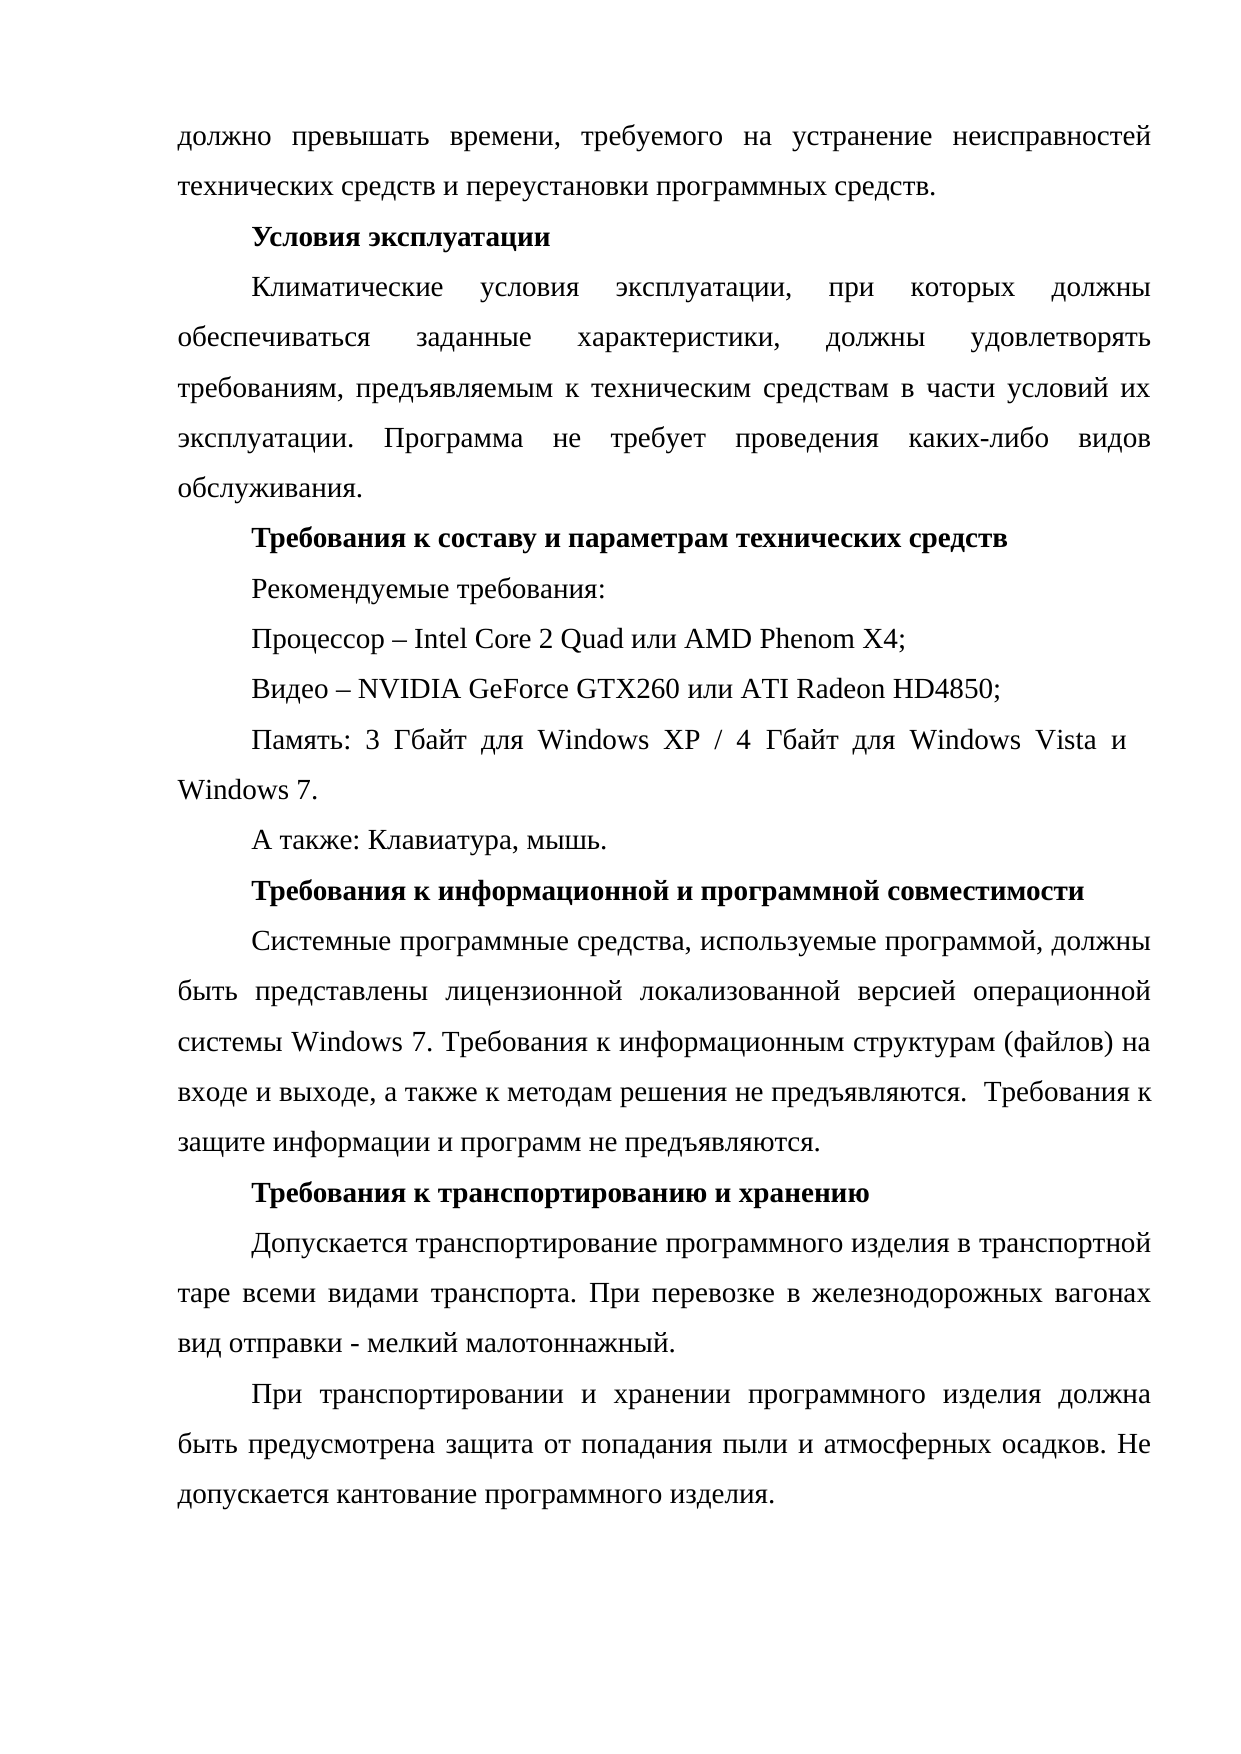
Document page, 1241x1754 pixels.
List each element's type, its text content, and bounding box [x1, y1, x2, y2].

text Память: 3 Гбайт для Windows XP / 4 Гбайт для Windows Vista и Windows 7. [177, 722, 1127, 806]
text Процессор – Intel Core 2 Quad или AMD Phenom X4; [177, 621, 1127, 655]
text А также: Клавиатура, мышь. [177, 822, 1127, 856]
text Климатические условия эксплуатации, при которых должны обеспечиваться заданные характеристики, должны удовлетворять требованиям, предъявляемым к техническим средствам в части условий их эксплуатации. Программа не требует проведения каких-либо видов обслуживания. [177, 269, 1152, 504]
subtitle Условия эксплуатации [177, 219, 1152, 252]
subtitle Требования к составу и параметрам технических средств [177, 521, 1152, 554]
text Допускается транспортирование программного изделия в транспортной таре всеми видами транспорта. При перевозке в железнодорожных вагонах вид отправки - мелкий малотоннажный. [177, 1225, 1152, 1359]
text Системные программные средства, используемые программой, должны быть представлены лицензионной локализованной версией операционной системы Windows 7. Требования к информационным структурам (файлов) на входе и выходе, а также к методам решения не предъявляются. Требования к защите информации и программ не предъявляются. [177, 923, 1152, 1158]
subtitle Требования к транспортированию и хранению [177, 1175, 1152, 1208]
text Видео – NVIDIA GeForce GTX260 или ATI Radeon HD4850; [177, 672, 1127, 705]
text При транспортировании и хранении программного изделия должна быть предусмотрена защита от попадания пыли и атмосферных осадков. Не допускается кантование программного изделия. [177, 1376, 1152, 1510]
text Рекомендуемые требования: [177, 571, 1152, 604]
subtitle Требования к информационной и программной совместимости [177, 873, 1152, 906]
text должно превышать времени, требуемого на устранение неисправностей технических средств и переустановки программных средств. [177, 118, 1152, 202]
